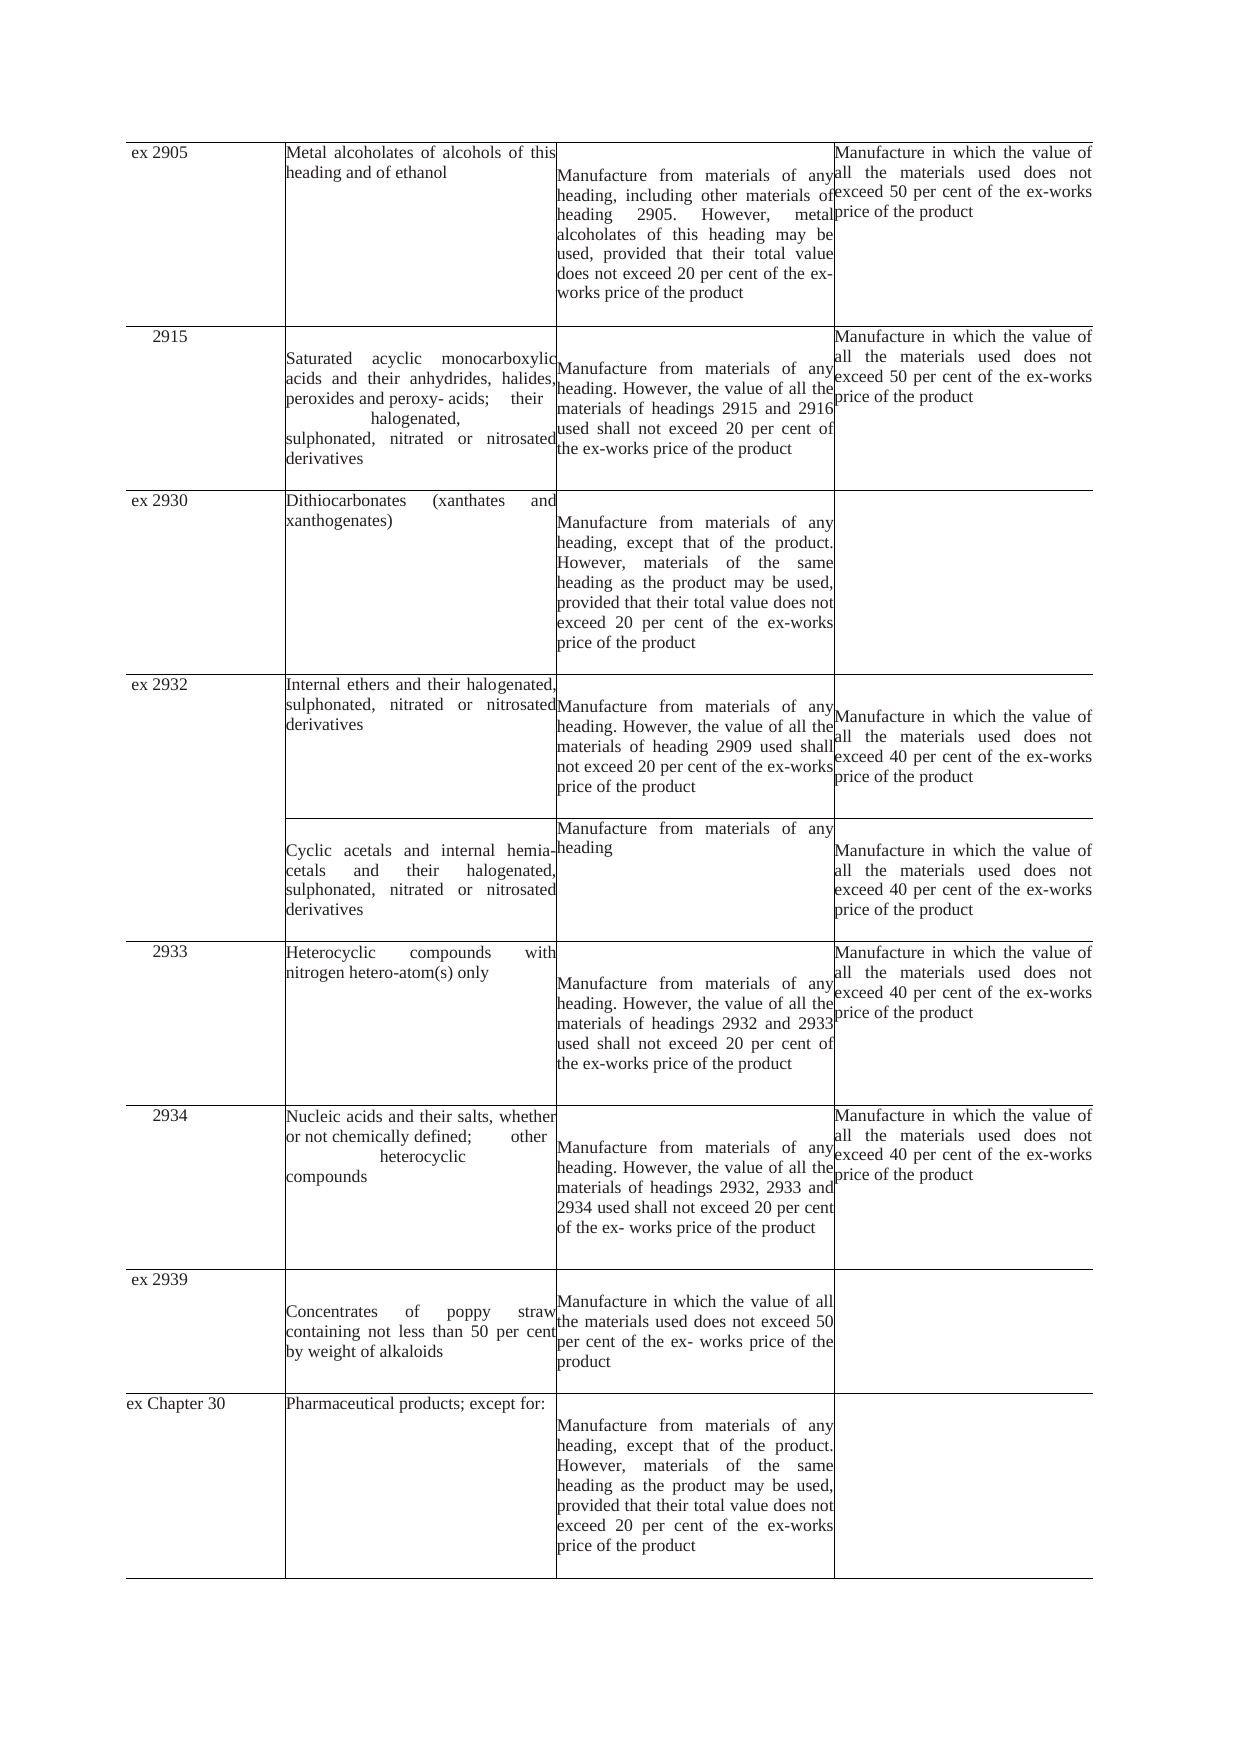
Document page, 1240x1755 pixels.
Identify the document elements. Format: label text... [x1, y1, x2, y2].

table_cell 2915 [126, 327, 285, 490]
table_cell Manufacture in which the value of all the materials used does not exceed 50 per cent of the ex-works price of the product [835, 327, 1093, 490]
table_cell Manufacture from materials of any heading. However, the value of all the materials of headings 2932, 2933 and 2934 used shall not exceed 20 per cent of the ex- works price of the product [557, 1106, 834, 1269]
table_cell ex 2932 [126, 675, 285, 941]
table_cell Internal ethers and their halo­genated, sulphonated, nitrated or nitrosated derivatives [286, 675, 556, 818]
table_cell Manufacture in which the value of all the materials used does not exceed 50 per cent of the ex- works price of the product [557, 1270, 834, 1393]
table_cell Manufacture in which the value of all the materials used does not exceed 50 per cent of the ex-works price of the product [835, 143, 1093, 326]
table_cell Manufacture from materials of any heading. However, the value of all the materials of headings 2932 and 2933 used shall not exceed 20 per cent of the ex-works price of the product [557, 942, 834, 1105]
table_cell Manufacture in which the value of all the materials used does not exceed 40 per cent of the ex-works price of the product [835, 819, 1093, 941]
table_cell ex Chapter 30 [126, 1394, 285, 1578]
table_cell Dithiocarbonates (xanthates and xanthogenates) [286, 491, 556, 674]
table_cell Manufacture from materials of any heading. However, the value of all the materials of heading 2909 used shall not exceed 20 per cent of the ex-works price of the product [557, 675, 834, 818]
table_cell ex 2930 [126, 491, 285, 674]
table_cell Concentrates of poppy straw containing not less than 50 per cent by weight of alkaloids [286, 1270, 556, 1393]
table_cell Heterocyclic compounds with nitrogen hetero-atom(s) only [286, 942, 556, 1105]
table_cell Manufacture in which the value of all the materials used does not exceed 40 per cent of the ex-works price of the product [835, 942, 1093, 1105]
table_cell Manufacture from materials of any heading, including other materials of heading 2905. However, metal alcoholates of this heading may be used, provided that their total value does not exceed 20 per cent of the ex-works price of the product [557, 143, 834, 326]
table_cell Saturated acyclic monocarboxylic acids and their anhydrides, halides, peroxides and peroxy- acids; their halogenated, sulphonated, nitrated or nitrosated derivatives [286, 327, 556, 490]
table_cell [835, 1270, 1093, 1393]
table_cell Manufacture in which the value of all the materials used does not exceed 40 per cent of the ex-works price of the product [835, 675, 1093, 818]
table_cell [835, 491, 1093, 674]
table_cell [835, 1394, 1093, 1578]
table_cell 2933 [126, 942, 285, 1105]
table_cell Manufacture from materials of any heading, except that of the product. However, materials of the same heading as the product may be used, provided that their total value does not exceed 20 per cent of the ex-works price of the product [557, 491, 834, 674]
table_cell Pharmaceutical products; except for: [286, 1394, 556, 1578]
table_cell 2934 [126, 1106, 285, 1269]
table_cell Manufacture in which the value of all the materials used does not exceed 40 per cent of the ex-works price of the product [835, 1106, 1093, 1269]
table_cell ex 2905 [126, 143, 285, 326]
table_cell Manufacture from materials of any heading [557, 819, 834, 941]
table_cell ex 2939 [126, 1270, 285, 1393]
table_cell Manufacture from materials of any heading, except that of the product. However, materials of the same heading as the product may be used, provided that their total value does not exceed 20 per cent of the ex-works price of the product [557, 1394, 834, 1578]
table_cell Nucleic acids and their salts, whether or not chemically defined; other heterocyclic compounds [286, 1106, 556, 1269]
table_cell Manufacture from materials of any heading. However, the value of all the materials of headings 2915 and 2916 used shall not exceed 20 per cent of the ex-works price of the product [557, 327, 834, 490]
table_cell Cyclic acetals and internal hemia- cetals and their halogenated, sulphonated, nitrated or nitrosated derivatives [286, 819, 556, 941]
table_cell Metal alcoholates of alcohols of this heading and of ethanol [286, 143, 556, 326]
